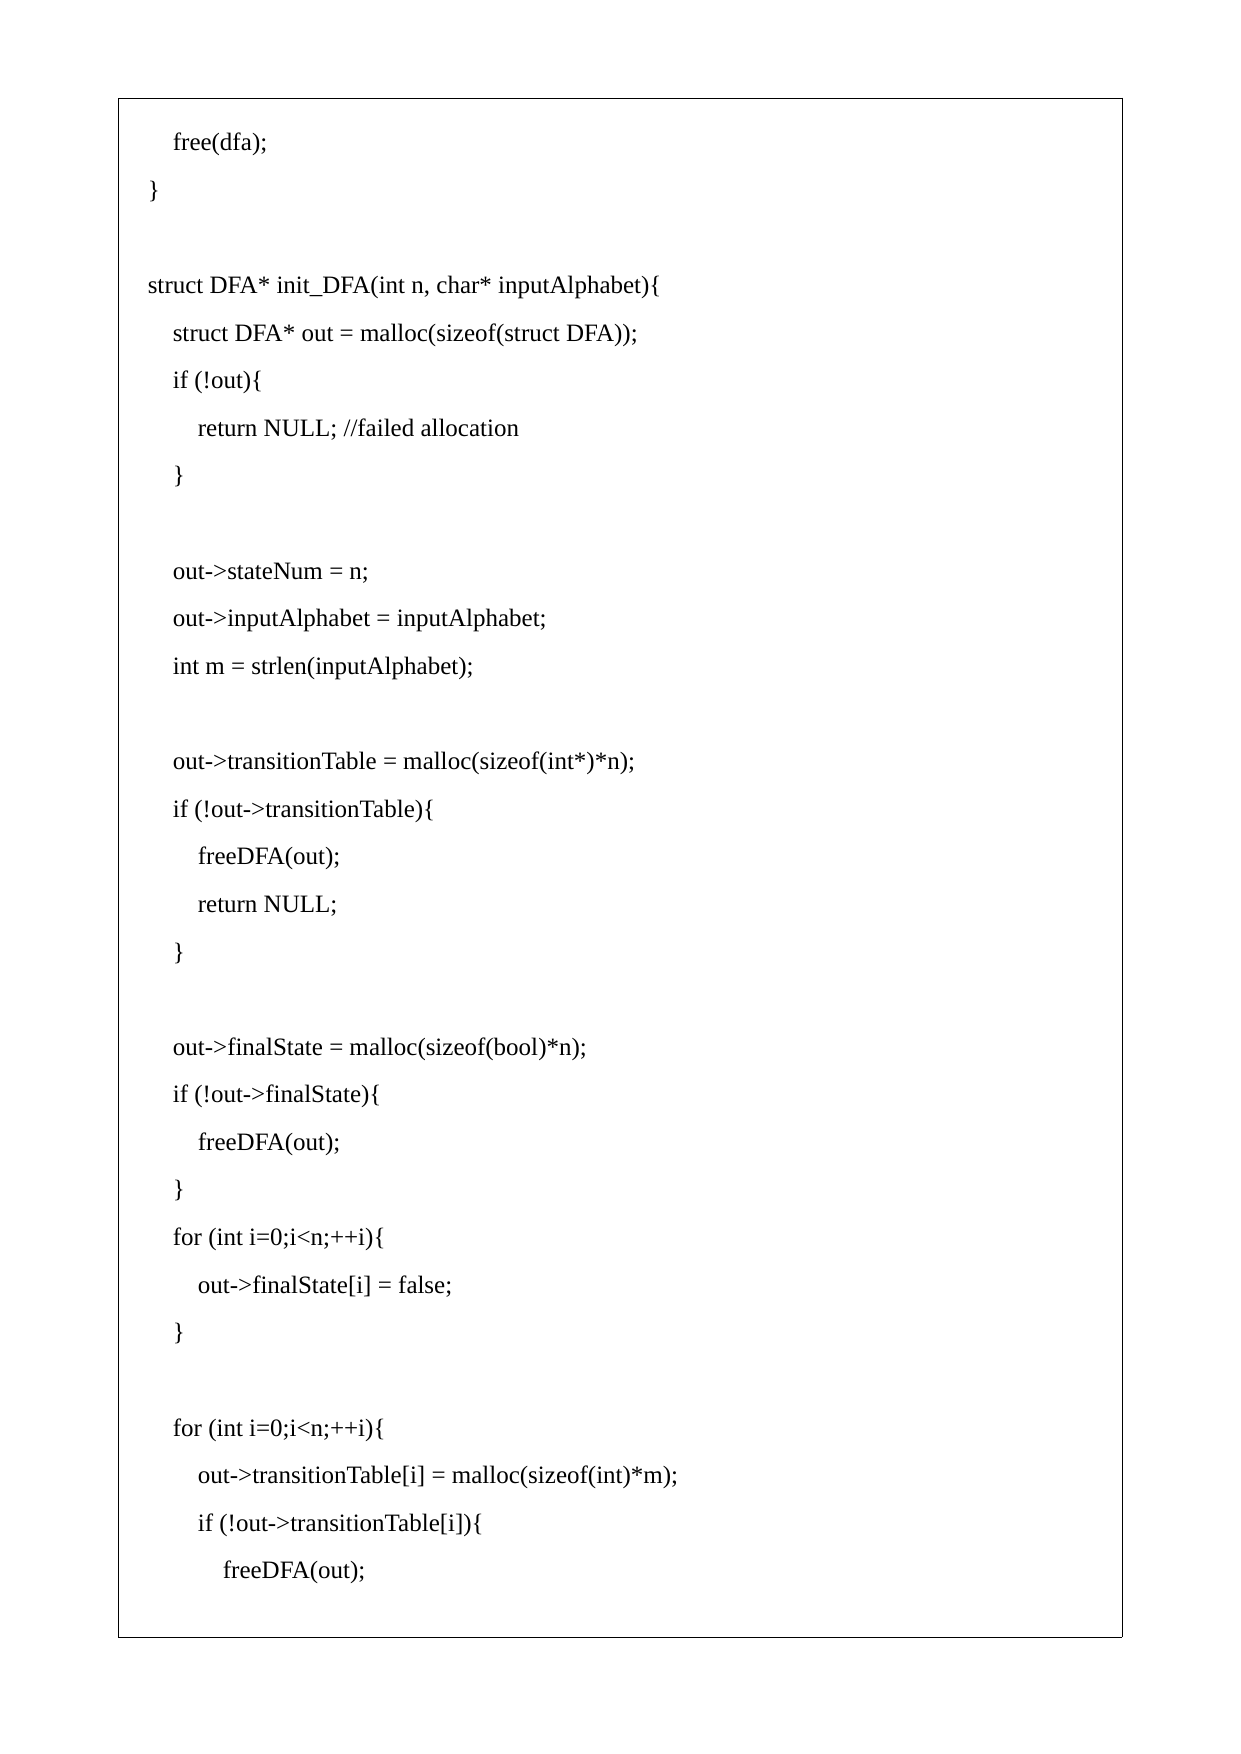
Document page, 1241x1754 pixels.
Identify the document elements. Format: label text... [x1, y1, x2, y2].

text return NULL; //failed allocation [148, 413, 1092, 442]
text return NULL; [148, 889, 1092, 918]
text freeDFA(out); [148, 1127, 1092, 1156]
text } [148, 1317, 1092, 1346]
text struct DFA* init_DFA(int n, char* inputAlphabet){ [148, 270, 1092, 299]
text for (int i=0;i<n;++i){ [148, 1413, 1092, 1441]
text out->finalState = malloc(sizeof(bool)*n); [148, 1032, 1092, 1061]
text struct DFA* out = malloc(sizeof(struct DFA)); [148, 318, 1092, 346]
text if (!out->transitionTable){ [148, 794, 1092, 822]
text out->transitionTable = malloc(sizeof(int*)*n); [148, 746, 1092, 775]
text freeDFA(out); [148, 841, 1092, 870]
text for (int i=0;i<n;++i){ [148, 1222, 1092, 1251]
text } [148, 1174, 1092, 1203]
text if (!out->finalState){ [148, 1079, 1092, 1108]
text free(dfa); [148, 127, 1092, 156]
text freeDFA(out); [148, 1555, 1092, 1584]
text out->inputAlphabet = inputAlphabet; [148, 603, 1092, 632]
text int m = strlen(inputAlphabet); [148, 651, 1092, 680]
text } [148, 937, 1092, 965]
text } [148, 461, 1092, 489]
text } [148, 175, 1092, 204]
text out->stateNum = n; [148, 556, 1092, 584]
text if (!out){ [148, 365, 1092, 394]
text if (!out->transitionTable[i]){ [148, 1508, 1092, 1537]
text out->transitionTable[i] = malloc(sizeof(int)*m); [148, 1460, 1092, 1489]
text out->finalState[i] = false; [148, 1270, 1092, 1298]
